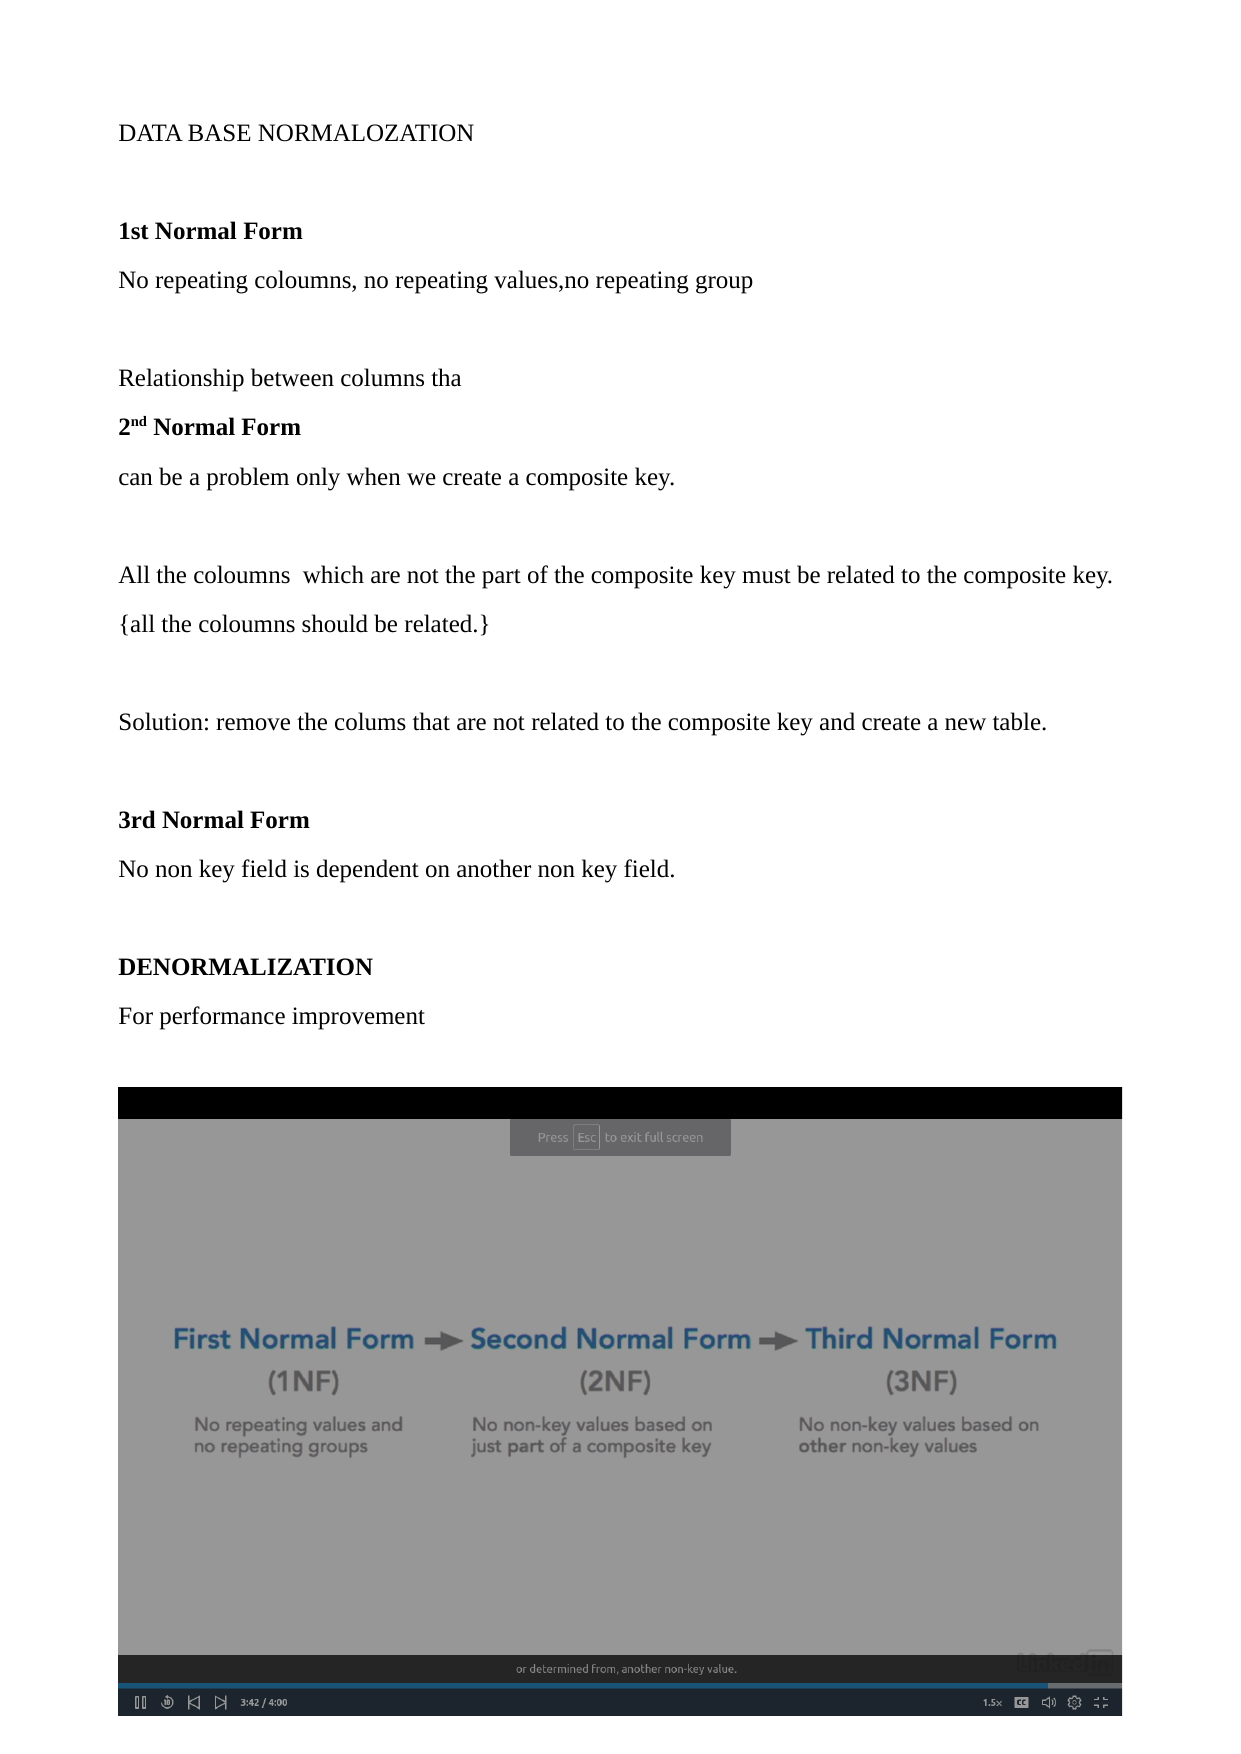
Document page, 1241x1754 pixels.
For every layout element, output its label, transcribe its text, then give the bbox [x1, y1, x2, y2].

text DENORMALIZATION [118, 952, 1122, 981]
text For performance improvement [118, 1001, 1122, 1030]
text 3rd Normal Form [118, 805, 1122, 834]
text All the coloumns which are not the part of the composite key must be related to the composite key. [118, 560, 1122, 588]
text Solution: remove the colums that are not related to the composite key and create a new table. [118, 707, 1122, 736]
text Relationship between columns tha [118, 363, 1122, 392]
text DATA BASE NORMALOZATION [118, 118, 1122, 147]
text {all the coloumns should be related.} [118, 609, 1122, 637]
text 1st Normal Form [118, 216, 1122, 245]
text No non key field is dependent on another non key field. [118, 854, 1122, 883]
picture [118, 1087, 1123, 1716]
text 2nd Normal Form [118, 412, 1122, 441]
text can be a problem only when we create a composite key. [118, 462, 1122, 490]
text No repeating coloumns, no repeating values,no repeating group [118, 265, 1122, 294]
